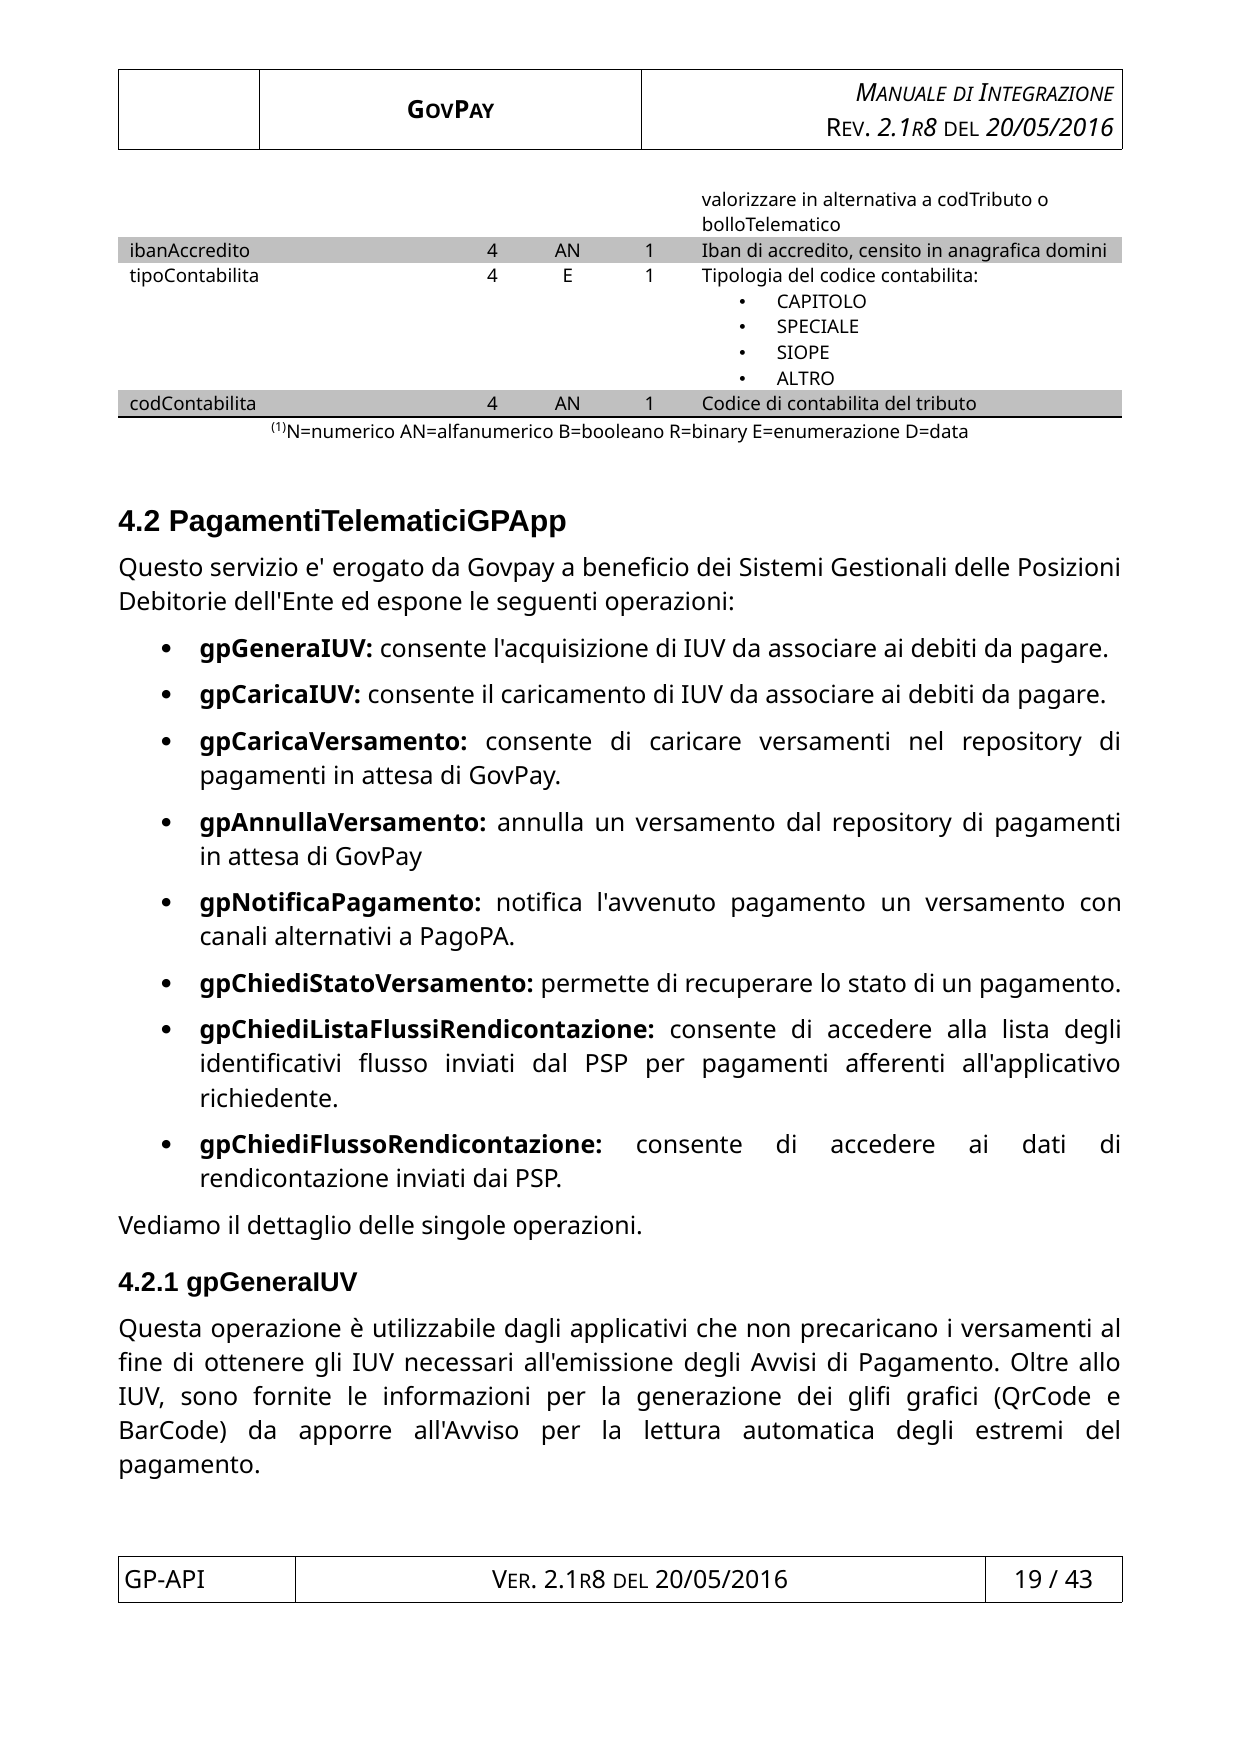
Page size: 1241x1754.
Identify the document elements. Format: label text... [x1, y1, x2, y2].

table_cell codContabilita [118, 390, 458, 416]
table_cell Iban di accredito, censito in anagrafica domini [690, 237, 1122, 263]
subtitle PagamentiTelematiciGPApp [118, 503, 1122, 537]
text (1)N=numerico AN=alfanumerico B=booleano R=binary E=enumerazione D=data [118, 418, 1122, 443]
list gpNotificaPagamento: notifica l'avvenuto pagamento un versamento con canali alternativi a PagoPA. [162, 885, 1122, 953]
table_cell Tipologia del codice contabilita: CAPITOLO SPECIALE SIOPE ALTRO [690, 263, 1122, 390]
table_cell 1 [609, 263, 690, 390]
table_cell E [526, 263, 609, 390]
table_cell 1 [609, 390, 690, 416]
list gpChiediStatoVersamento: permette di recuperare lo stato di un pagamento. [162, 966, 1122, 999]
table_cell [118, 186, 458, 237]
text Questo servizio e' erogato da Govpay a beneficio dei Sistemi Gestionali delle Posizioni Debitorie dell'Ente ed espone le seguenti operazioni: [118, 550, 1122, 618]
table_cell [458, 186, 526, 237]
list gpChiediFlussoRendicontazione: consente di accedere ai dati di rendicontazione inviati dai PSP. [162, 1127, 1122, 1195]
text Questa operazione è utilizzabile dagli applicativi che non precaricano i versamenti al fine di ottenere gli IUV necessari all'emissione degli Avvisi di Pagamento. Oltre allo IUV, sono fornite le informazioni per la generazione dei glifi grafici (QrCode e BarCode) da apporre all'Avviso per la lettura automatica degli estremi del pagamento. [118, 1310, 1122, 1481]
table_cell AN [526, 237, 609, 263]
table_cell ibanAccredito [118, 237, 458, 263]
text Vediamo il dettaglio delle singole operazioni. [118, 1207, 1122, 1241]
table_cell 4 [458, 263, 526, 390]
table_cell 4 [458, 237, 526, 263]
table_cell AN [526, 390, 609, 416]
list gpCaricaVersamento: consente di caricare versamenti nel repository di pagamenti in attesa di GovPay. [162, 724, 1122, 792]
table_cell tipoContabilita [118, 263, 458, 390]
table_cell [609, 186, 690, 237]
table_cell Codice di contabilita del tributo [690, 390, 1122, 416]
list gpAnnullaVersamento: annulla un versamento dal repository di pagamenti in attesa di GovPay [162, 804, 1122, 872]
table_cell 4 [458, 390, 526, 416]
list gpCaricaIUV: consente il caricamento di IUV da associare ai debiti da pagare. [162, 677, 1122, 711]
table_cell 1 [609, 237, 690, 263]
table_cell [526, 186, 609, 237]
list gpChiediListaFlussiRendicontazione: consente di accedere alla lista degli identificativi flusso inviati dal PSP per pagamenti afferenti all'applicativo richiedente. [162, 1012, 1122, 1114]
list gpGeneraIUV: consente l'acquisizione di IUV da associare ai debiti da pagare. [162, 631, 1122, 664]
table_cell valorizzare in alternativa a codTributo o bolloTelematico [690, 186, 1122, 237]
subtitle gpGeneraIUV [118, 1266, 1122, 1298]
